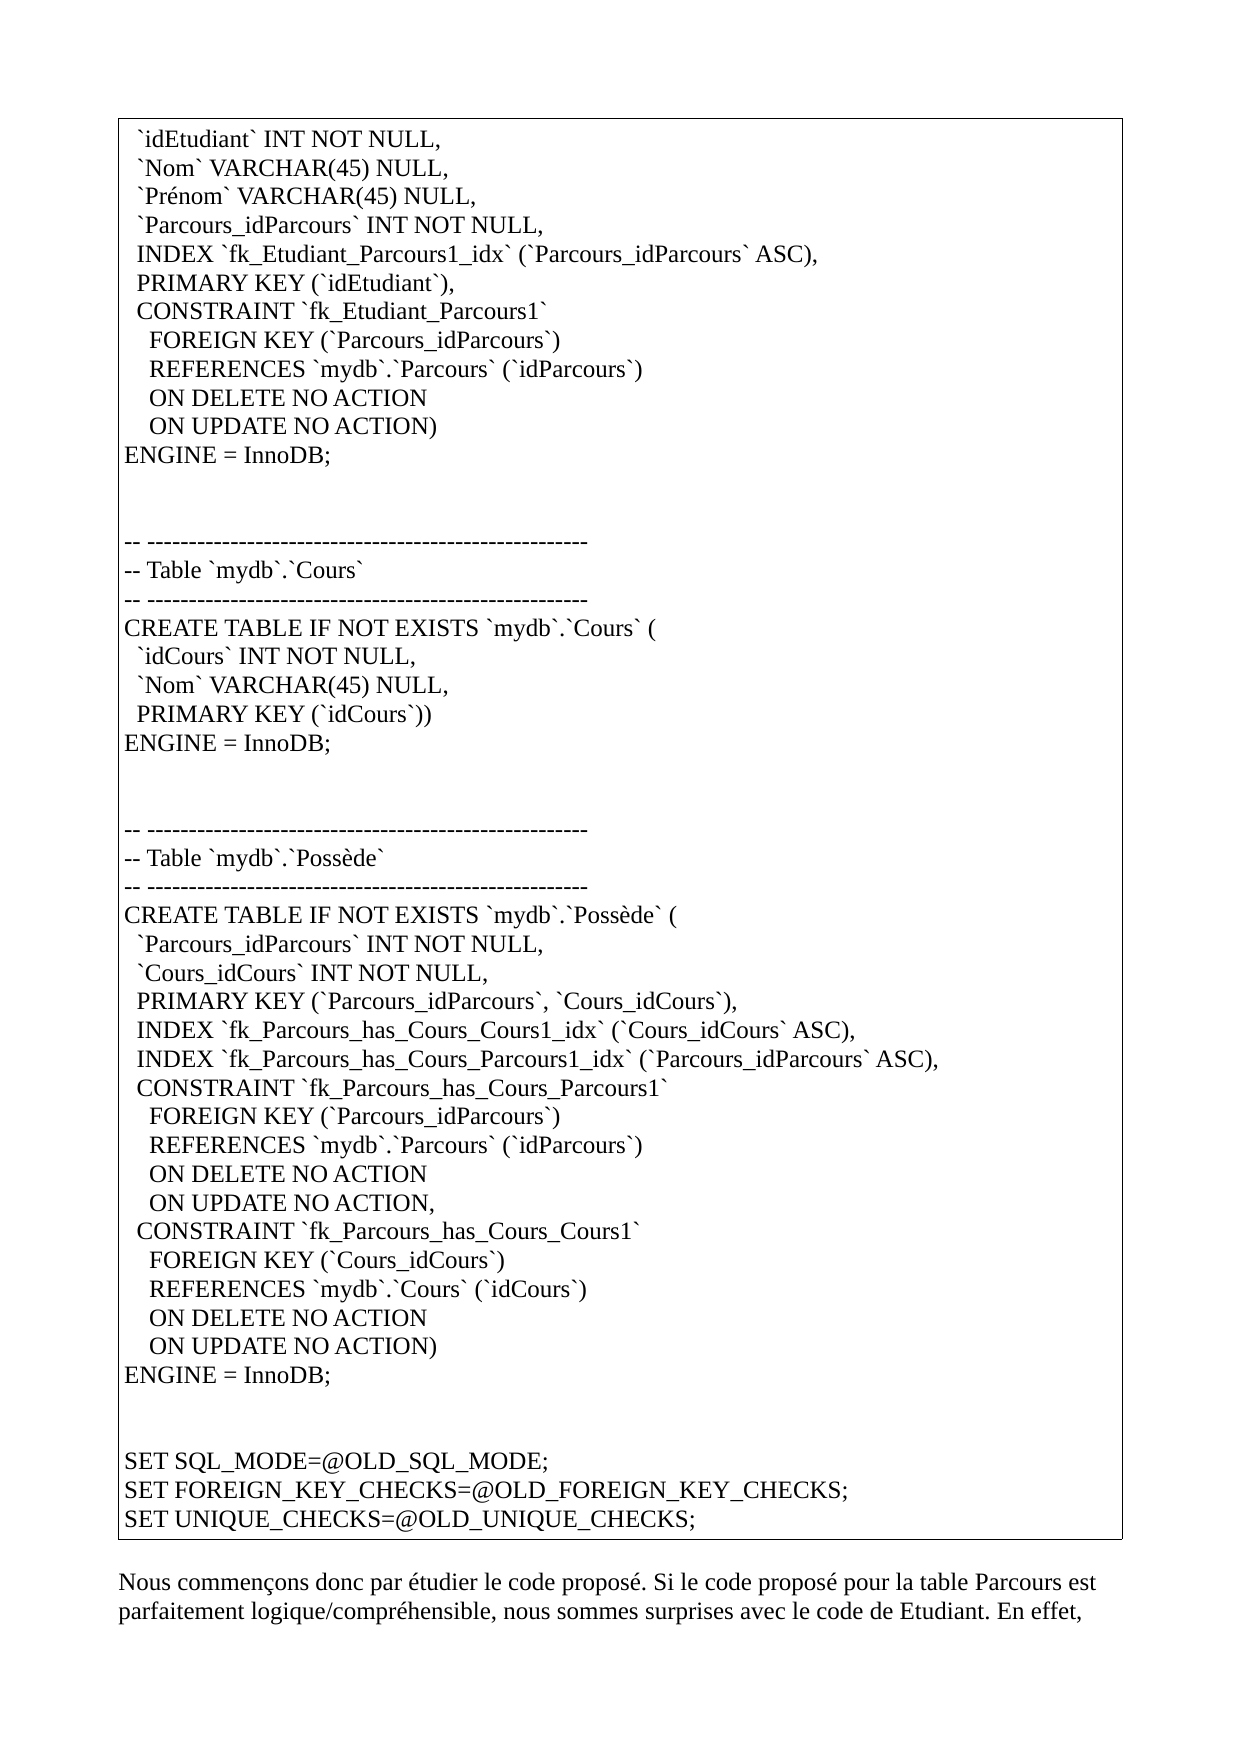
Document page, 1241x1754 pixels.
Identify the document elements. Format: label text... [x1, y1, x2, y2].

text Nous commençons donc par étudier le code proposé. Si le code proposé pour la table Parcours est parfaitement logique/compréhensible, nous sommes surprises avec le code de Etudiant. En effet, [118, 1567, 1122, 1625]
table_header `idEtudiant` INT NOT NULL, `Nom` VARCHAR(45) NULL, `Prénom` VARCHAR(45) NULL, `Parcours_idParcours` INT NOT NULL, INDEX `fk_Etudiant_Parcours1_idx` (`Parcours_idParcours` ASC), PRIMARY KEY (`idEtudiant`), CONSTRAINT `fk_Etudiant_Parcours1` FOREIGN KEY (`Parcours_idParcours`) REFERENCES `mydb`.`Parcours` (`idParcours`) ON DELETE NO ACTION ON UPDATE NO ACTION) ENGINE = InnoDB; -- ----------------------------------------------------- -- Table `mydb`.`Cours` -- ----------------------------------------------------- CREATE TABLE IF NOT EXISTS `mydb`.`Cours` ( `idCours` INT NOT NULL, `Nom` VARCHAR(45) NULL, PRIMARY KEY (`idCours`)) ENGINE = InnoDB; -- ----------------------------------------------------- -- Table `mydb`.`Possède` -- ----------------------------------------------------- CREATE TABLE IF NOT EXISTS `mydb`.`Possède` ( `Parcours_idParcours` INT NOT NULL, `Cours_idCours` INT NOT NULL, PRIMARY KEY (`Parcours_idParcours`, `Cours_idCours`), INDEX `fk_Parcours_has_Cours_Cours1_idx` (`Cours_idCours` ASC), INDEX `fk_Parcours_has_Cours_Parcours1_idx` (`Parcours_idParcours` ASC), CONSTRAINT `fk_Parcours_has_Cours_Parcours1` FOREIGN KEY (`Parcours_idParcours`) REFERENCES `mydb`.`Parcours` (`idParcours`) ON DELETE NO ACTION ON UPDATE NO ACTION, CONSTRAINT `fk_Parcours_has_Cours_Cours1` FOREIGN KEY (`Cours_idCours`) REFERENCES `mydb`.`Cours` (`idCours`) ON DELETE NO ACTION ON UPDATE NO ACTION) ENGINE = InnoDB; SET SQL_MODE=@OLD_SQL_MODE; SET FOREIGN_KEY_CHECKS=@OLD_FOREIGN_KEY_CHECKS; SET UNIQUE_CHECKS=@OLD_UNIQUE_CHECKS; [119, 119, 1122, 1538]
